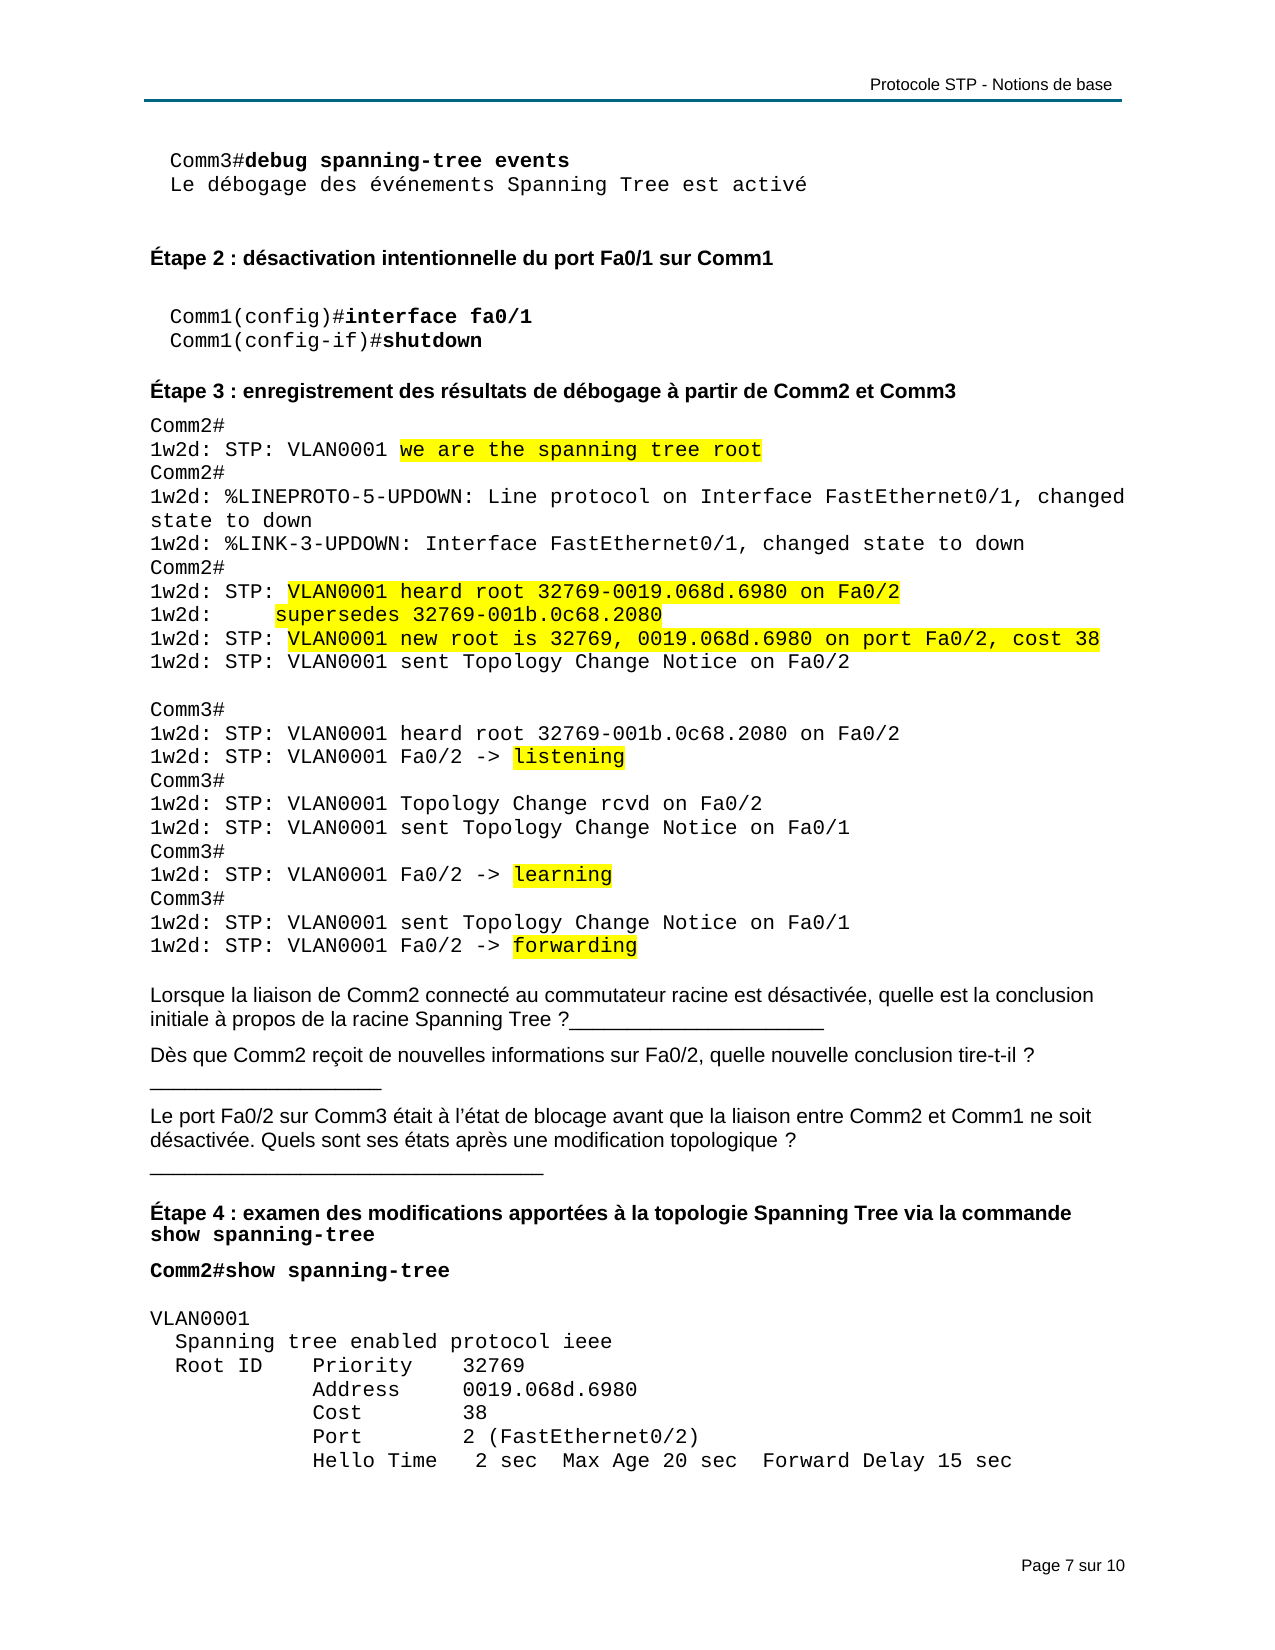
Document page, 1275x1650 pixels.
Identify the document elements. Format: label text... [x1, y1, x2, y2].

text Port 2 (FastEthernet0/2) [150, 1426, 1125, 1449]
text 1w2d: STP: VLAN0001 sent Topology Change Notice on Fa0/1 [150, 817, 1125, 841]
text Hello Time 2 sec Max Age 20 sec Forward Delay 15 sec [150, 1449, 1125, 1473]
text Étape 3 : enregistrement des résultats de débogage à partir de Comm2 et Comm3 [150, 379, 1125, 403]
text Cost 38 [150, 1402, 1125, 1426]
text 1w2d: STP: VLAN0001 Topology Change rcvd on Fa0/2 [150, 793, 1125, 817]
text Le port Fa0/2 sur Comm3 était à l’état de blocage avant que la liaison entre Comm2 et Comm1 ne soit désactivée. Quels sont ses états après une modification topologique ? __________________________________ [150, 1103, 1125, 1175]
text Comm3# [150, 699, 1125, 722]
text Étape 2 : désactivation intentionnelle du port Fa0/1 sur Comm1 [150, 246, 1125, 270]
text Comm3# [150, 888, 1125, 912]
text 1w2d: STP: VLAN0001 sent Topology Change Notice on Fa0/1 [150, 912, 1125, 935]
text 1w2d: STP: VLAN0001 new root is 32769, 0019.068d.6980 on port Fa0/2, cost 38 [150, 628, 1125, 652]
text 1w2d: STP: VLAN0001 Fa0/2 -> forwarding [150, 935, 1125, 959]
text Comm1(config-if)#shutdown [169, 330, 1125, 354]
text 1w2d: %LINEPROTO-5-UPDOWN: Line protocol on Interface FastEthernet0/1, changed state to down [150, 486, 1125, 533]
text 1w2d: STP: VLAN0001 we are the spanning tree root [150, 439, 1125, 462]
text 1w2d: STP: VLAN0001 Fa0/2 -> learning [150, 864, 1125, 888]
text VLAN0001 [150, 1308, 1125, 1331]
text Étape 4 : examen des modifications apportées à la topologie Spanning Tree via la commande show spanning-tree [150, 1200, 1125, 1248]
text Address 0019.068d.6980 [150, 1379, 1125, 1402]
text Comm1(config)#interface fa0/1 [169, 306, 1125, 330]
text Spanning tree enabled protocol ieee [150, 1331, 1125, 1355]
text Comm3# [150, 770, 1125, 793]
text Comm2#show spanning-tree [150, 1260, 1125, 1284]
text 1w2d: STP: VLAN0001 Fa0/2 -> listening [150, 746, 1125, 770]
text Lorsque la liaison de Comm2 connecté au commutateur racine est désactivée, quelle est la conclusion initiale à propos de la racine Spanning Tree ?______________________ [150, 983, 1125, 1031]
text Dès que Comm2 reçoit de nouvelles informations sur Fa0/2, quelle nouvelle conclusion tire-t-il ?____________________ [150, 1043, 1125, 1091]
text 1w2d: STP: VLAN0001 heard root 32769-0019.068d.6980 on Fa0/2 [150, 581, 1125, 604]
text 1w2d: %LINK-3-UPDOWN: Interface FastEthernet0/1, changed state to down [150, 533, 1125, 557]
text 1w2d: STP: VLAN0001 sent Topology Change Notice on Fa0/2 [150, 652, 1125, 675]
text 1w2d: supersedes 32769-001b.0c68.2080 [150, 604, 1125, 628]
text Comm3# [150, 841, 1125, 864]
text Root ID Priority 32769 [150, 1355, 1125, 1379]
text Comm2# [150, 557, 1125, 581]
text Comm2# [150, 415, 1125, 439]
text Comm3#debug spanning-tree events [169, 150, 1125, 174]
text Comm2# [150, 462, 1125, 486]
text 1w2d: STP: VLAN0001 heard root 32769-001b.0c68.2080 on Fa0/2 [150, 722, 1125, 746]
text Le débogage des événements Spanning Tree est activé [169, 174, 1125, 197]
